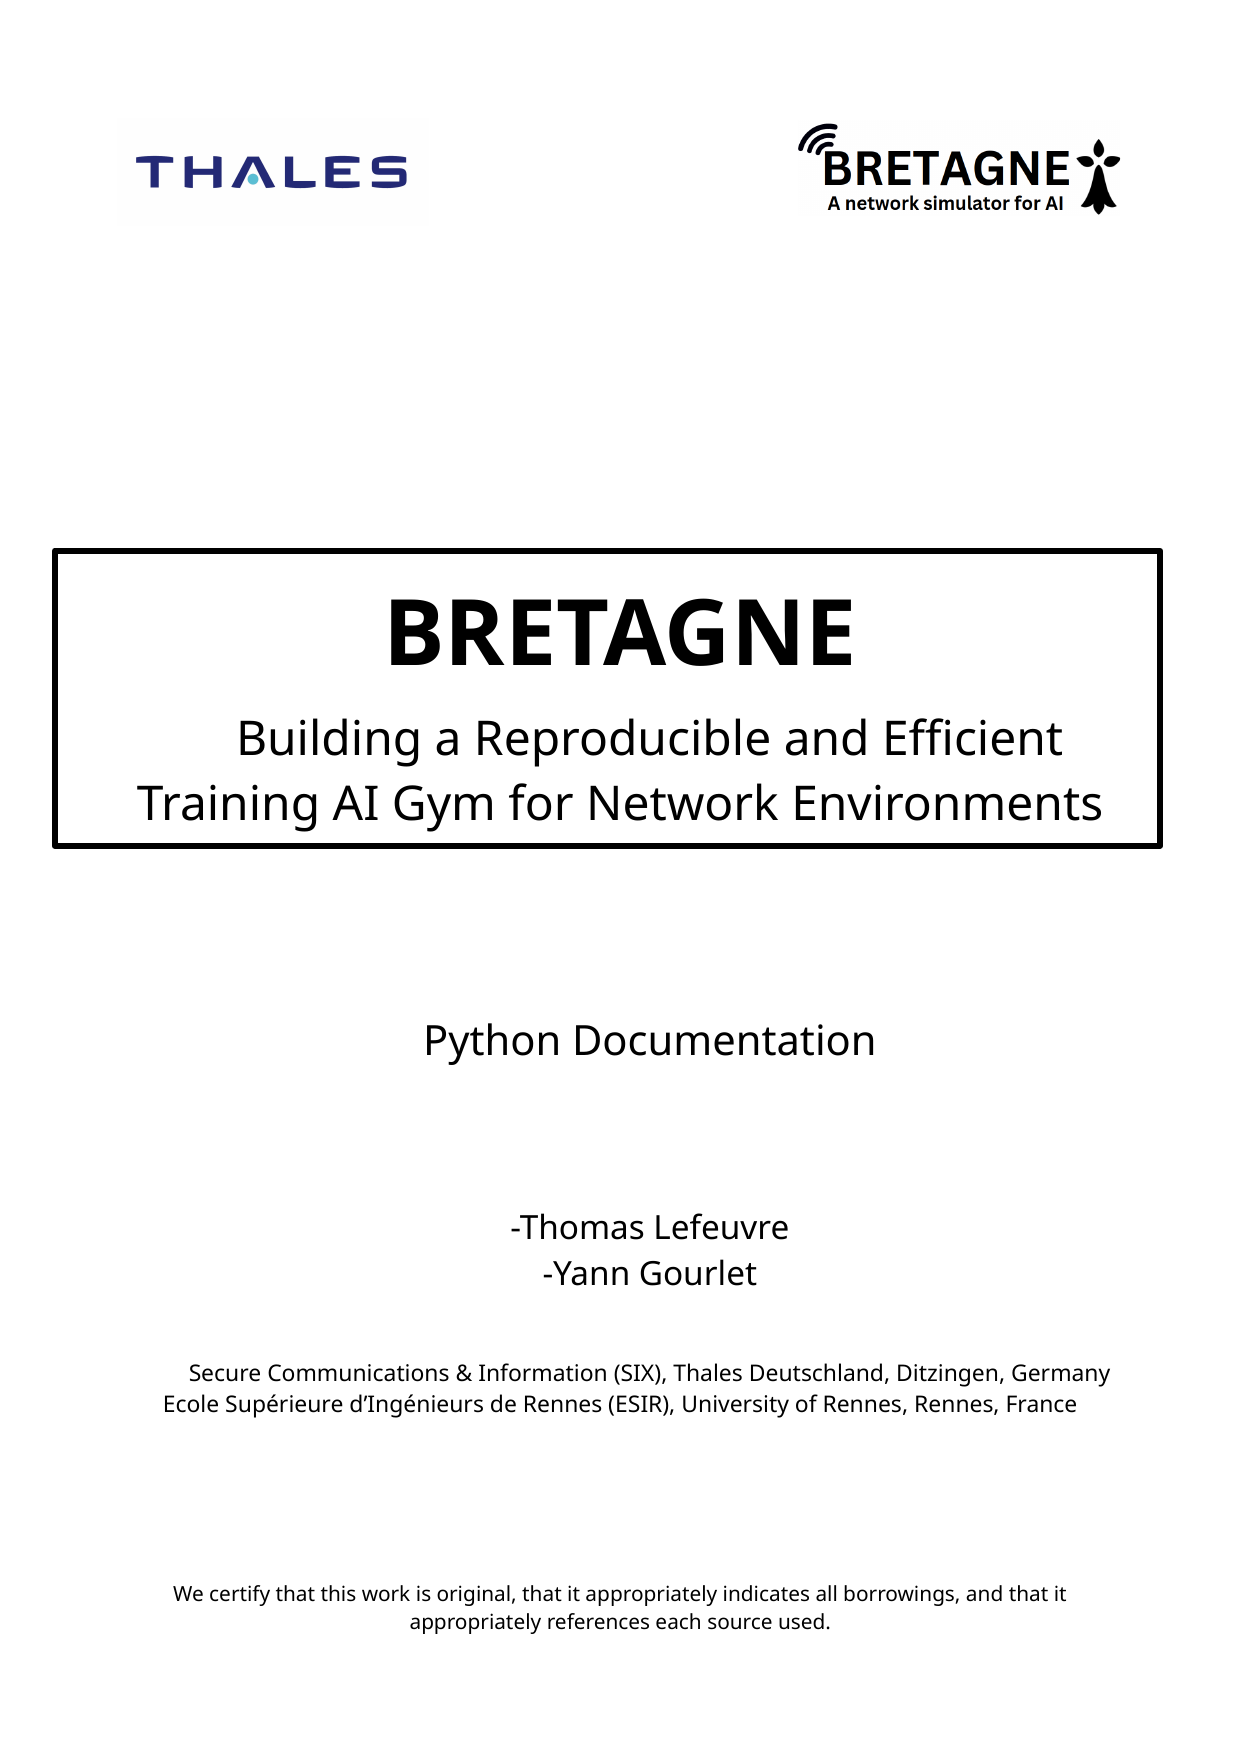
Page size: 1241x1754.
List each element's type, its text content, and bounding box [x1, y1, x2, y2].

picture [797, 120, 1121, 216]
text BRETAGNE [118, 567, 1122, 692]
picture [116, 118, 429, 226]
text Python Documentation [118, 1011, 1122, 1068]
text -Yann Gourlet [118, 1249, 1122, 1295]
text Building a Reproducible and Efficient Training AI Gym for Network Environments [118, 704, 1122, 834]
text Ecole Supérieure d’Ingénieurs de Rennes (ESIR), University of Rennes, Rennes, France [118, 1388, 1122, 1420]
text Secure Communications & Information (SIX), Thales Deutschland, Ditzingen, Germany [118, 1357, 1122, 1388]
text -Thomas Lefeuvre [118, 1204, 1122, 1249]
